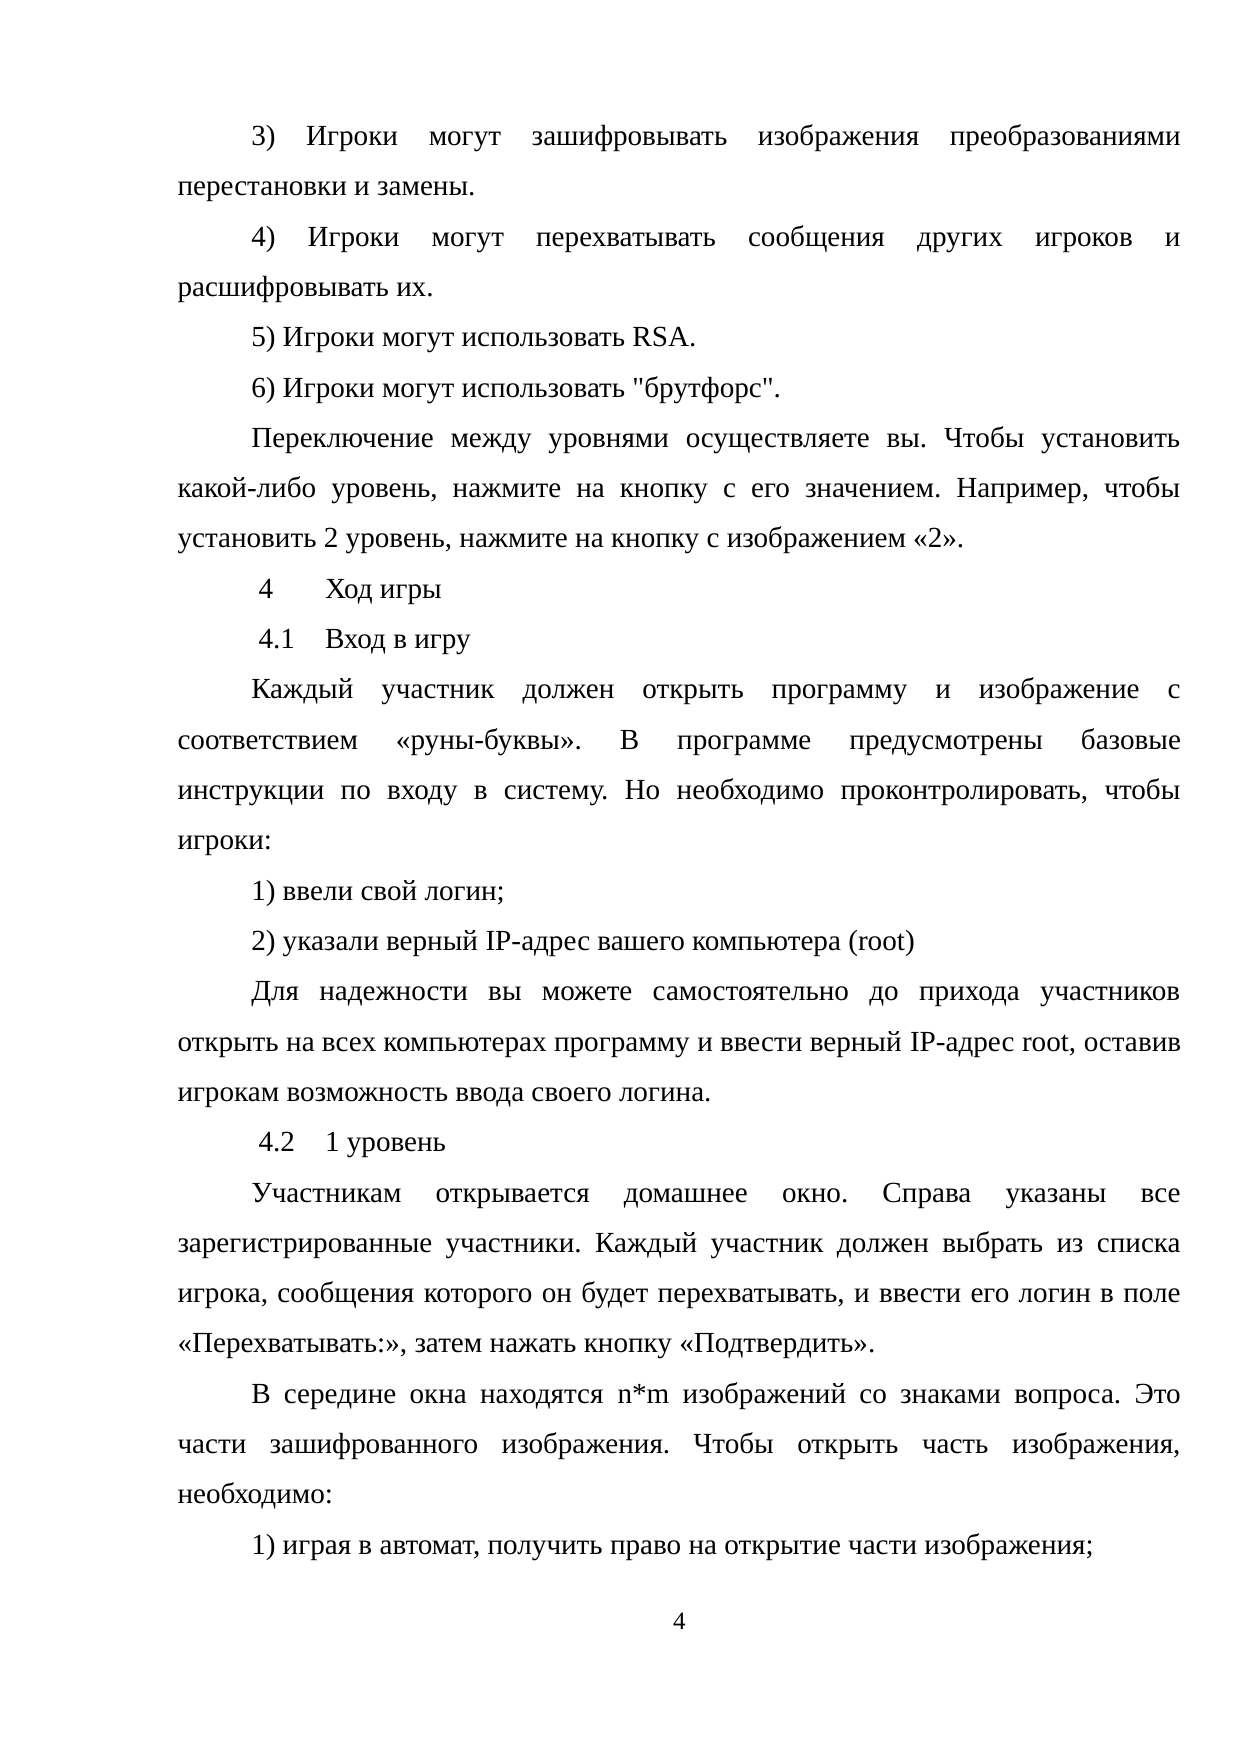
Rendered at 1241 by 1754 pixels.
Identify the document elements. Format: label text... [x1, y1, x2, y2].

text 4) Игроки могут перехватывать сообщения других игроков и расшифровывать их. [177, 219, 1181, 303]
text 1) играя в автомат, получить право на открытие части изображения; [177, 1527, 1181, 1560]
list Вход в игру [177, 621, 1181, 655]
text 3) Игроки могут зашифровывать изображения преобразованиями перестановки и замены. [177, 118, 1181, 202]
text 5) Игроки могут использовать RSA. [177, 319, 1181, 353]
text В середине окна находятся n*m изображений со знаками вопроса. Это части зашифрованного изображения. Чтобы открыть часть изображения, необходимо: [177, 1376, 1181, 1510]
text Каждый участник должен открыть программу и изображение с соответствием «руны-буквы». В программе предусмотрены базовые инструкции по входу в систему. Но необходимо проконтролировать, чтобы игроки: [177, 672, 1181, 856]
text 2) указали верный IP-адрес вашего компьютера (root) [177, 923, 1181, 957]
text 6) Игроки могут использовать "брутфорс". [177, 370, 1181, 403]
text 1) ввели свой логин; [177, 873, 1181, 906]
text Переключение между уровнями осуществляете вы. Чтобы установить какой-либо уровень, нажмите на кнопку с его значением. Например, чтобы установить 2 уровень, нажмите на кнопку с изображением «2». [177, 420, 1181, 554]
list 1 уровень [177, 1124, 1181, 1158]
text Участникам открывается домашнее окно. Справа указаны все зарегистрированные участники. Каждый участник должен выбрать из списка игрока, сообщения которого он будет перехватывать, и ввести его логин в поле «Перехватывать:», затем нажать кнопку «Подтвердить». [177, 1175, 1181, 1359]
list Ход игры [177, 571, 1181, 604]
text Для надежности вы можете самостоятельно до прихода участников открыть на всех компьютерах программу и ввести верный IP-адрес root, оставив игрокам возможность ввода своего логина. [177, 973, 1181, 1108]
